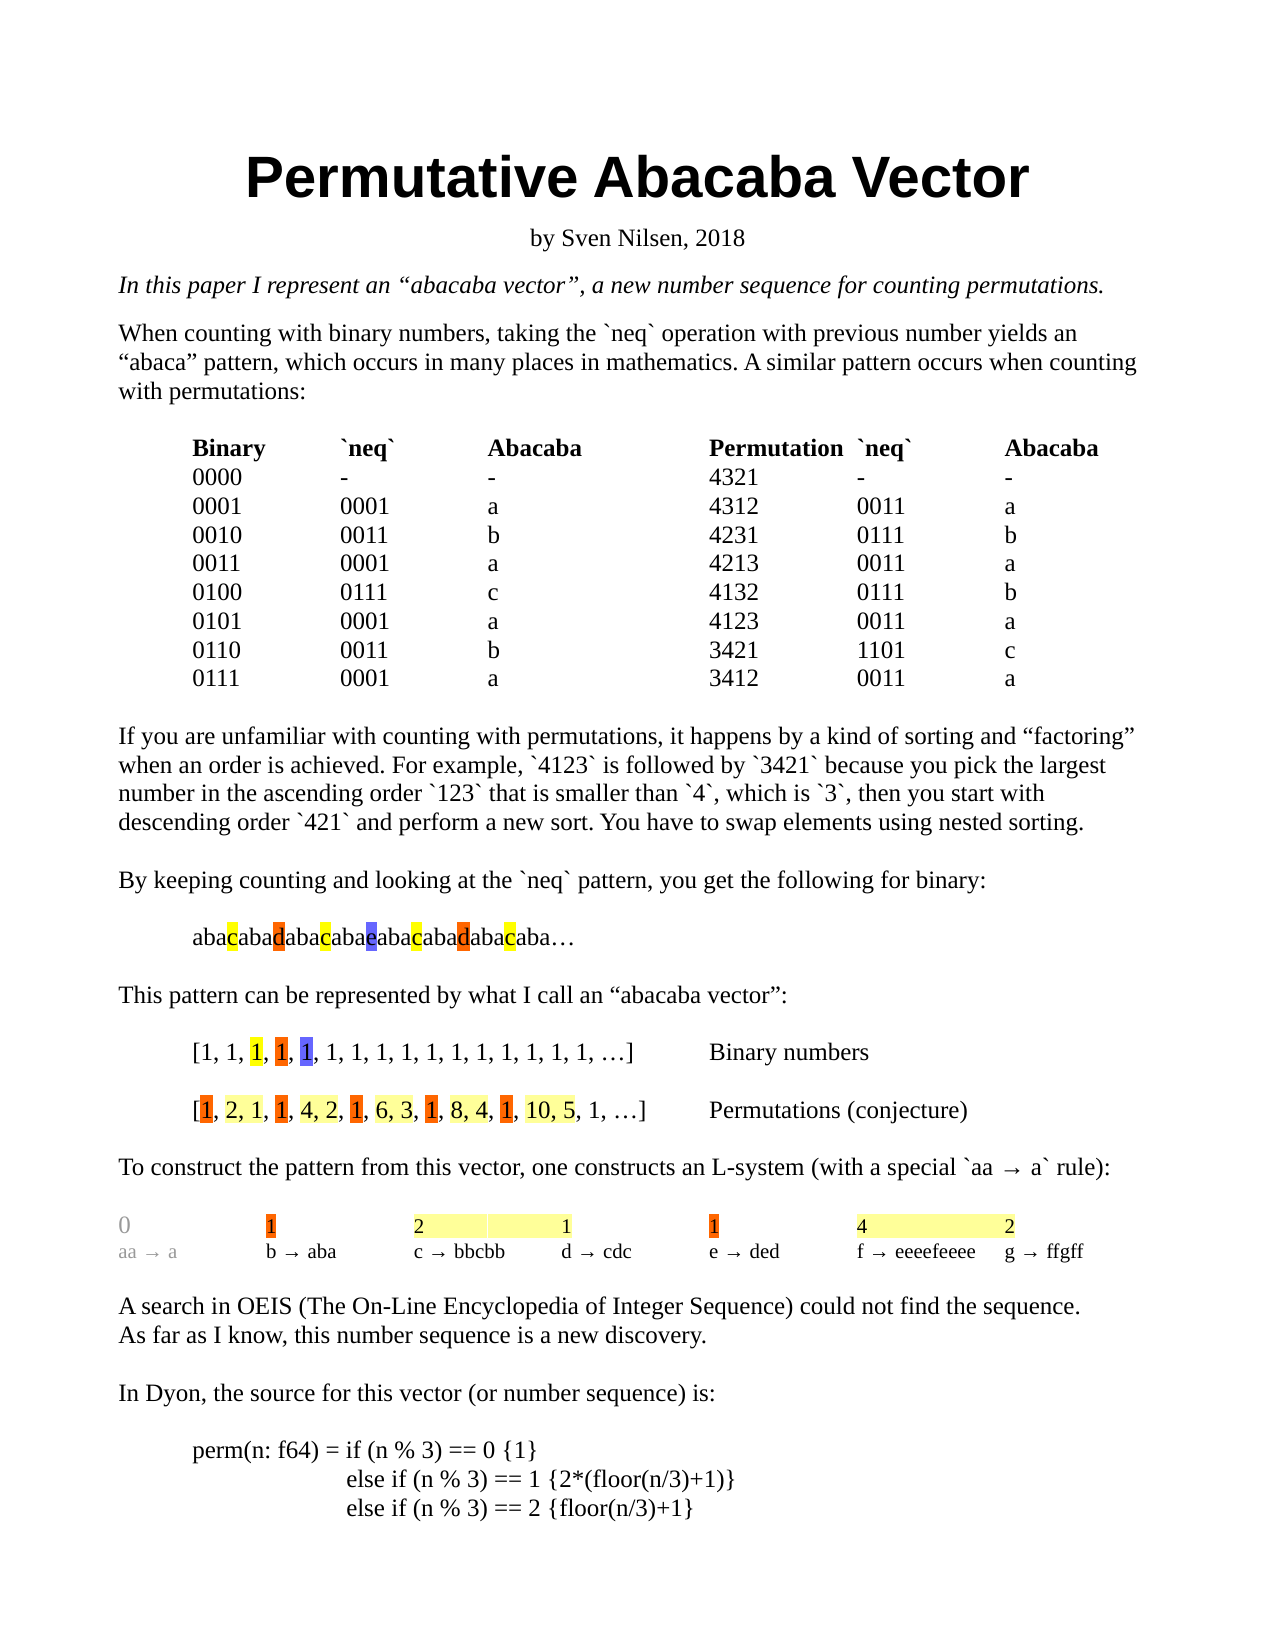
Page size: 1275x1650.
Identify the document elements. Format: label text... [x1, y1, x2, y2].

text In this paper I represent an “abacaba vector”, a new number sequence for counting permutations. [118, 271, 1157, 299]
text In Dyon, the source for this vector (or number sequence) is: [118, 1378, 1157, 1406]
text To construct the pattern from this vector, one constructs an L-system (with a special `aa → a` rule): [118, 1152, 1157, 1181]
text 0001 0001 a 4312 0011 a [118, 491, 1157, 520]
text If you are unfamiliar with counting with permutations, it happens by a kind of sorting and “factoring” when an order is achieved. For example, `4123` is followed by `3421` because you pick the largest number in the ascending order `123` that is smaller than `4`, which is `3`, then you start with descending order `421` and perform a new sort. You have to swap elements using nested sorting. [118, 721, 1157, 836]
text 0 1 2 1 1 4 2 [118, 1210, 1157, 1238]
text 0111 0001 a 3412 0011 a [118, 663, 1157, 692]
text 0110 0011 b 3421 1101 c [118, 635, 1157, 663]
text This pattern can be represented by what I call an “abacaba vector”: [118, 980, 1157, 1008]
text [1, 2, 1, 1, 4, 2, 1, 6, 3, 1, 8, 4, 1, 10, 5, 1, …] Permutations (conjecture) [118, 1095, 1157, 1123]
text [1, 1, 1, 1, 1, 1, 1, 1, 1, 1, 1, 1, 1, 1, 1, 1, …] Binary numbers [118, 1037, 1157, 1066]
text 0011 0001 a 4213 0011 a [118, 548, 1157, 577]
text else if (n % 3) == 2 {floor(n/3)+1} [118, 1493, 1157, 1521]
text aa → a b → aba c → bbcbb d → cdc e → ded f → eeeefeeee g → ffgff [118, 1238, 1157, 1263]
text By keeping counting and looking at the `neq` pattern, you get the following for binary: [118, 865, 1157, 893]
text by Sven Nilsen, 2018 [118, 223, 1157, 251]
text 0100 0111 c 4132 0111 b [118, 577, 1157, 606]
text When counting with binary numbers, taking the `neq` operation with previous number yields an “abaca” pattern, which occurs in many places in mathematics. A similar pattern occurs when counting with permutations: [118, 318, 1157, 405]
text A search in OEIS (The On-Line Encyclopedia of Integer Sequence) could not find the sequence. As far as I know, this number sequence is a new discovery. [118, 1291, 1157, 1349]
text Binary `neq` Abacaba Permutation `neq` Abacaba [118, 433, 1157, 462]
title Permutative Abacaba Vector [118, 143, 1157, 210]
text 0000 - - 4321 - - [118, 462, 1157, 491]
text else if (n % 3) == 1 {2*(floor(n/3)+1)} [118, 1464, 1157, 1493]
text perm(n: f64) = if (n % 3) == 0 {1} [118, 1435, 1157, 1464]
text 0101 0001 a 4123 0011 a [118, 606, 1157, 635]
text 0010 0011 b 4231 0111 b [118, 520, 1157, 548]
text abacabadabacabaeabacabadabacaba… [118, 922, 1157, 951]
